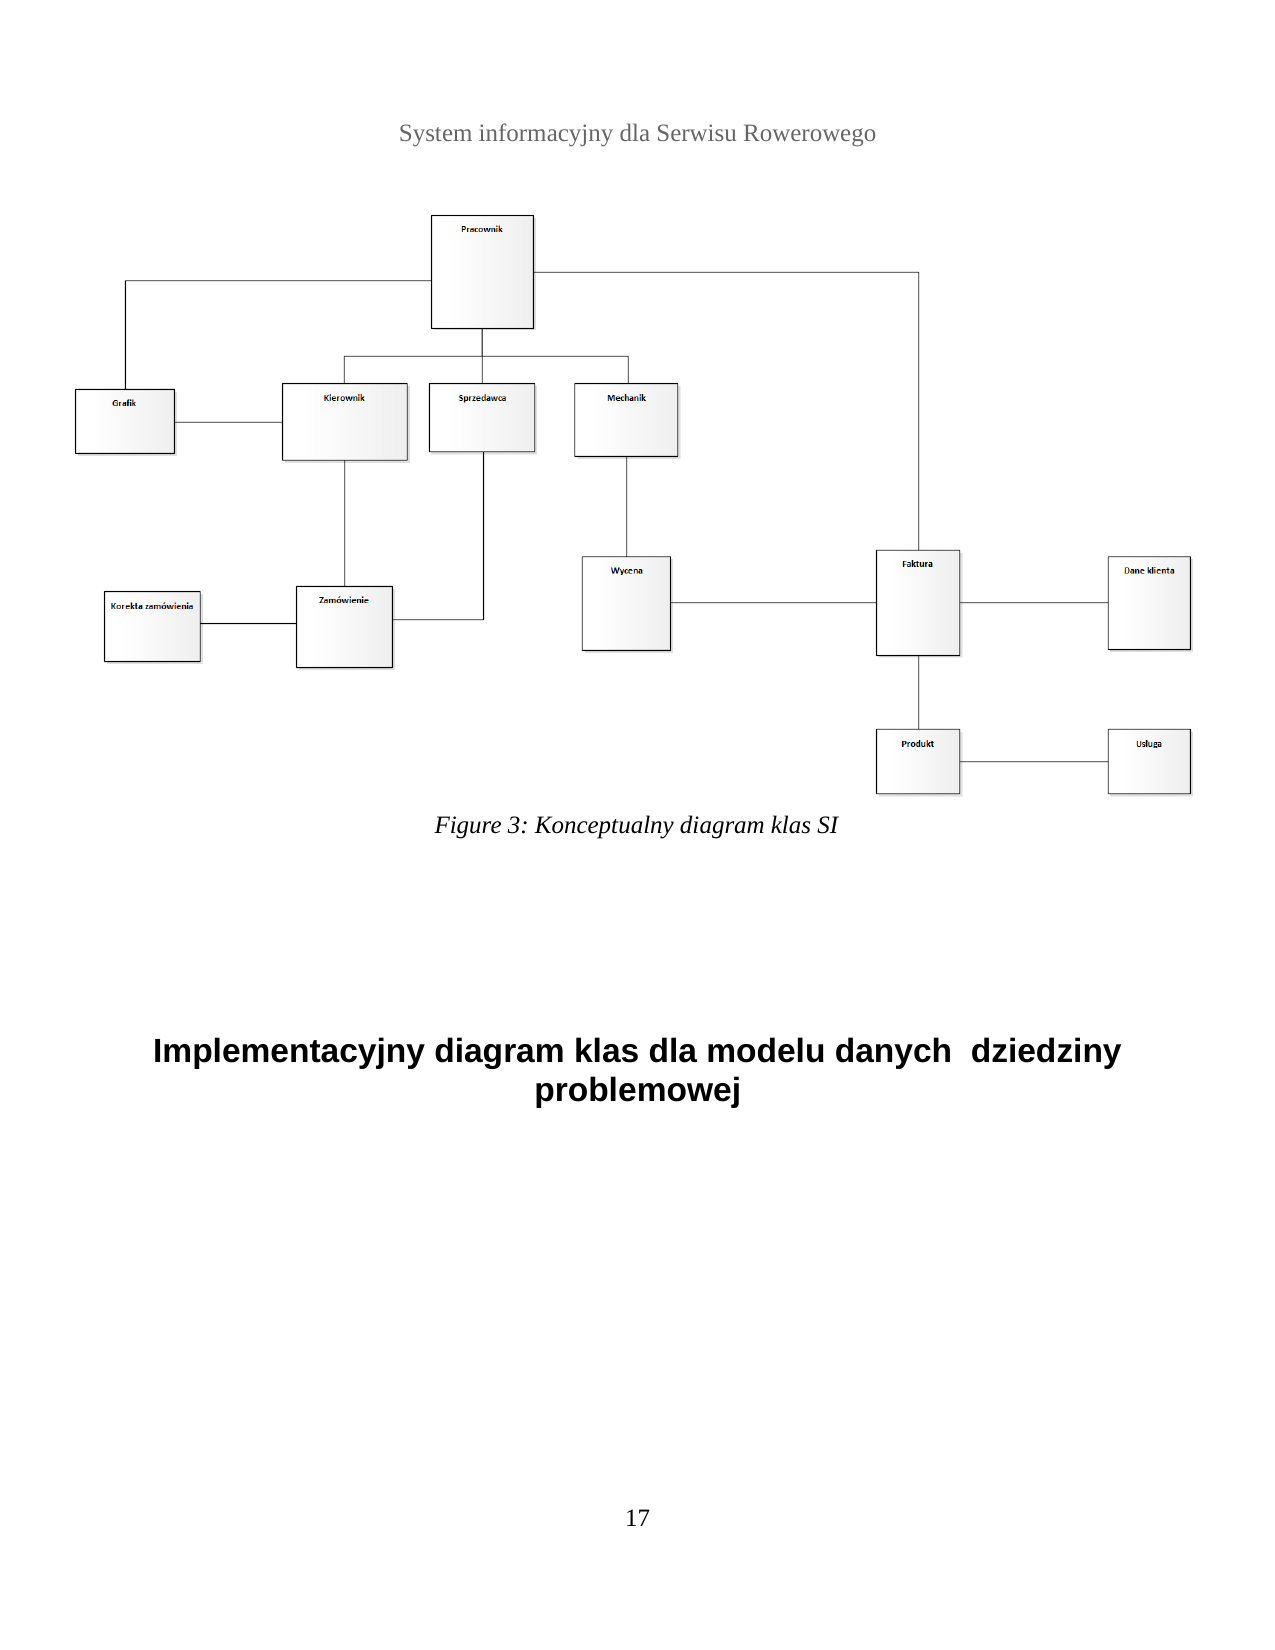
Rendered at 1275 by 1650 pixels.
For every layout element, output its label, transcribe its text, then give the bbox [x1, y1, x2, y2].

picture [66, 188, 1209, 811]
text Figure 3: Konceptualny diagram klas SI [118, 811, 1157, 839]
subtitle Implementacyjny diagram klas dla modelu danych dziedziny problemowej [118, 1031, 1157, 1108]
